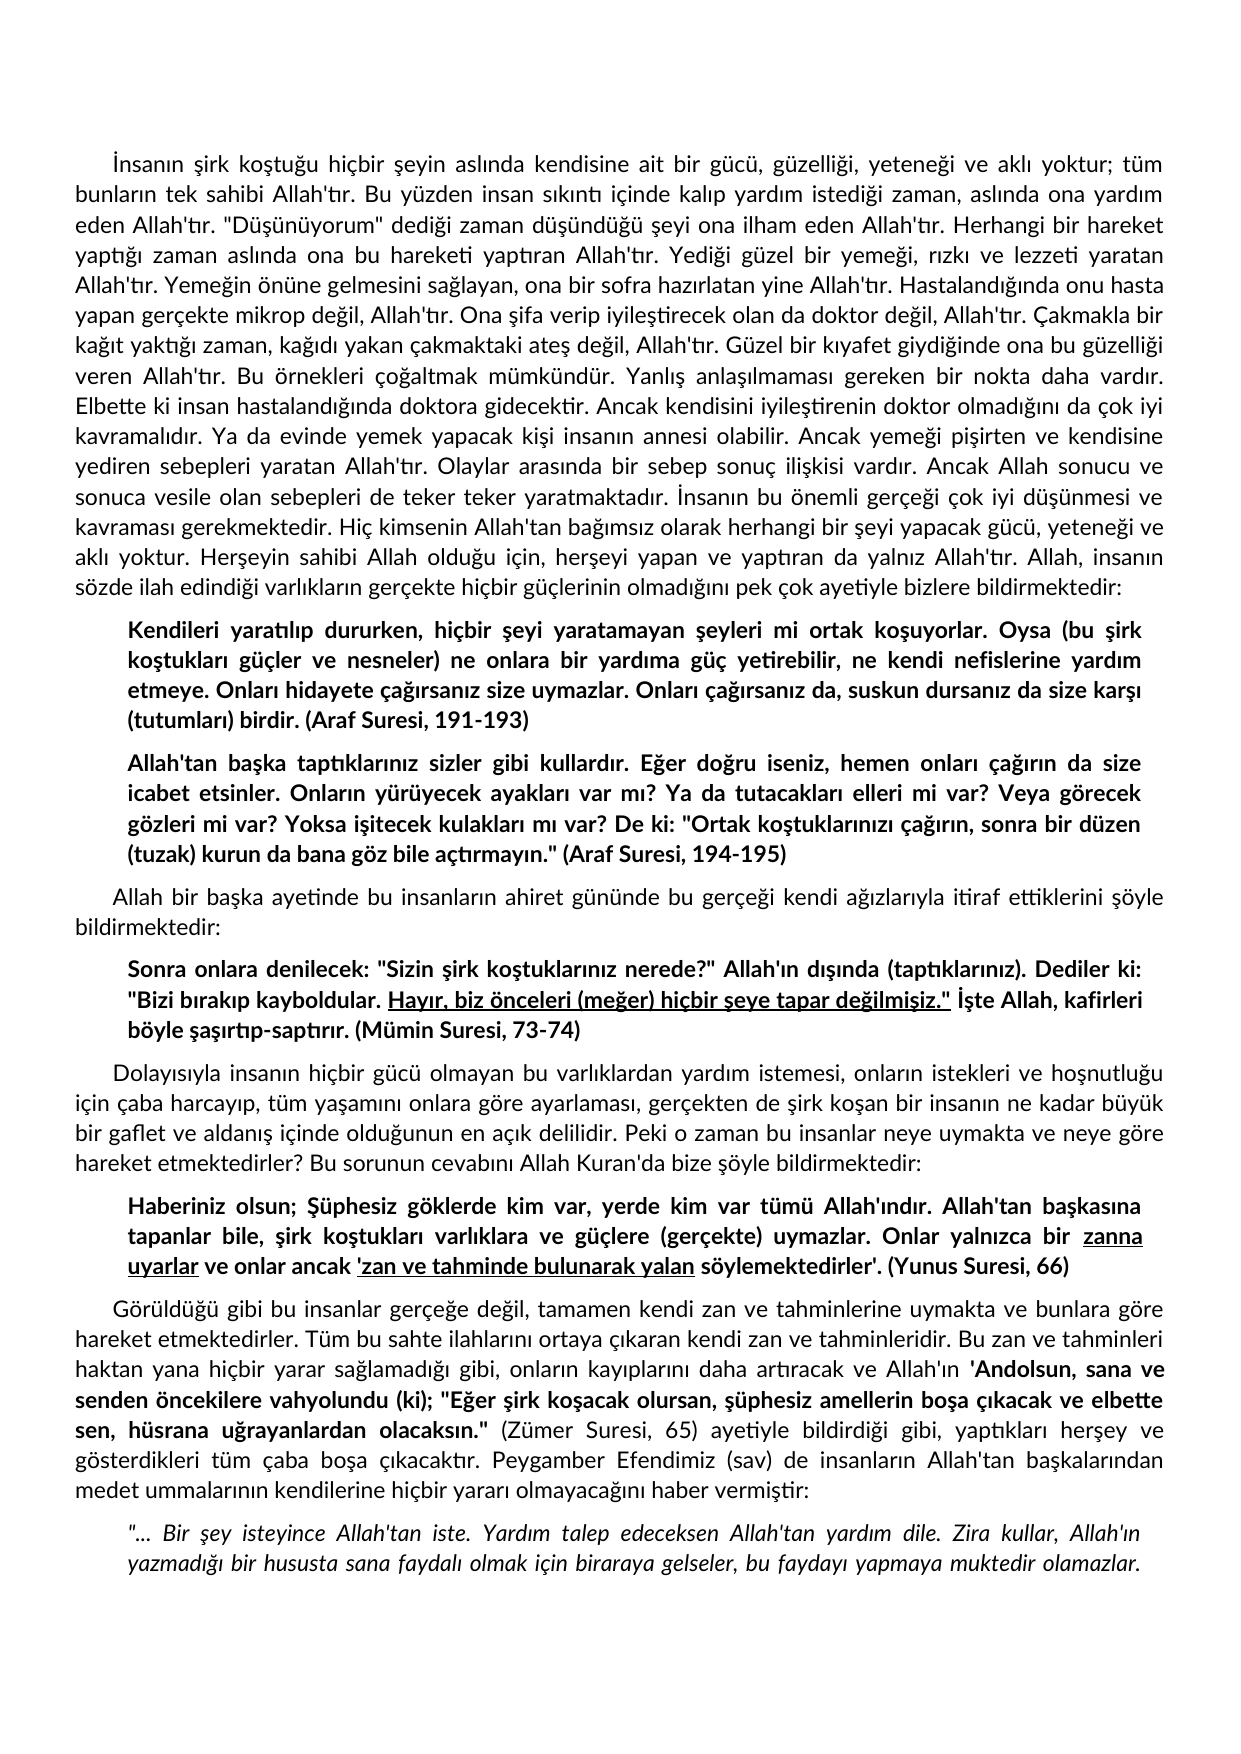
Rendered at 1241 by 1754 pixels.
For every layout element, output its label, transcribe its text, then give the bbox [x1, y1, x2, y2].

text Allah'tan başka taptıklarınız sizler gibi kullardır. Eğer doğru iseniz, hemen onları çağırın da size icabet etsinler. Onların yürüyecek ayakları var mı? Ya da tutacakları elleri mi var? Veya görecek gözleri mi var? Yoksa işitecek kulakları mı var? De ki: "Ortak koştuklarınızı çağırın, sonra bir düzen (tuzak) kurun da bana göz bile açtırmayın." (Araf Suresi, 194-195) [127, 749, 1143, 867]
text Allah bir başka ayetinde bu insanların ahiret gününde bu gerçeği kendi ağızlarıyla itiraf ettiklerini şöyle bildirmektedir: [75, 882, 1165, 940]
text Görüldüğü gibi bu insanlar gerçeğe değil, tamamen kendi zan ve tahminlerine uymakta ve bunlara göre hareket etmektedirler. Tüm bu sahte ilahlarını ortaya çıkaran kendi zan ve tahminleridir. Bu zan ve tahminleri haktan yana hiçbir yarar sağlamadığı gibi, onların kayıplarını daha artıracak ve Allah'ın 'Andolsun, sana ve senden öncekilere vahyolundu (ki); "Eğer şirk koşacak olursan, şüphesiz amellerin boşa çıkacak ve elbette sen, hüsrana uğrayanlardan olacaksın." (Zümer Suresi, 65) ayetiyle bildirdiği gibi, yaptıkları herşey ve gösterdikleri tüm çaba boşa çıkacaktır. Peygamber Efendimiz (sav) de insanların Allah'tan başkalarından medet ummalarının kendilerine hiçbir yararı olmayacağını haber vermiştir: [75, 1295, 1165, 1503]
text Sonra onlara denilecek: "Sizin şirk koştuklarınız nerede?" Allah'ın dışında (taptıklarınız). Dediler ki: "Bizi bırakıp kayboldular. Hayır, biz önceleri (meğer) hiçbir şeye tapar değilmişiz." İşte Allah, kafirleri böyle şaşırtıp-saptırır. (Mümin Suresi, 73-74) [127, 955, 1143, 1043]
text Kendileri yaratılıp dururken, hiçbir şeyi yaratamayan şeyleri mi ortak koşuyorlar. Oysa (bu şirk koştukları güçler ve nesneler) ne onlara bir yardıma güç yetirebilir, ne kendi nefislerine yardım etmeye. Onları hidayete çağırsanız size uymazlar. Onları çağırsanız da, suskun dursanız da size karşı (tutumları) birdir. (Araf Suresi, 191-193) [127, 616, 1143, 734]
text "... Bir şey isteyince Allah'tan iste. Yardım talep edeceksen Allah'tan yardım dile. Zira kullar, Allah'ın yazmadığı bir hususta sana faydalı olmak için biraraya gelseler, bu faydayı yapmaya muktedir olamazlar. [127, 1519, 1143, 1576]
text Dolayısıyla insanın hiçbir gücü olmayan bu varlıklardan yardım istemesi, onların istekleri ve hoşnutluğu için çaba harcayıp, tüm yaşamını onlara göre ayarlaması, gerçekten de şirk koşan bir insanın ne kadar büyük bir gaflet ve aldanış içinde olduğunun en açık delilidir. Peki o zaman bu insanlar neye uymakta ve neye göre hareket etmektedirler? Bu sorunun cevabını Allah Kuran'da bize şöyle bildirmektedir: [75, 1058, 1165, 1176]
text Haberiniz olsun; Şüphesiz göklerde kim var, yerde kim var tümü Allah'ındır. Allah'tan başkasına tapanlar bile, şirk koştukları varlıklara ve güçlere (gerçekte) uymazlar. Onlar yalnızca bir zanna uyarlar ve onlar ancak 'zan ve tahminde bulunarak yalan söylemektedirler'. (Yunus Suresi, 66) [127, 1192, 1143, 1279]
text İnsanın şirk koştuğu hiçbir şeyin aslında kendisine ait bir gücü, güzelliği, yeteneği ve aklı yoktur; tüm bunların tek sahibi Allah'tır. Bu yüzden insan sıkıntı içinde kalıp yardım istediği zaman, aslında ona yardım eden Allah'tır. "Düşünüyorum" dediği zaman düşündüğü şeyi ona ilham eden Allah'tır. Herhangi bir hareket yaptığı zaman aslında ona bu hareketi yaptıran Allah'tır. Yediği güzel bir yemeği, rızkı ve lezzeti yaratan Allah'tır. Yemeğin önüne gelmesini sağlayan, ona bir sofra hazırlatan yine Allah'tır. Hastalandığında onu hasta yapan gerçekte mikrop değil, Allah'tır. Ona şifa verip iyileştirecek olan da doktor değil, Allah'tır. Çakmakla bir kağıt yaktığı zaman, kağıdı yakan çakmaktaki ateş değil, Allah'tır. Güzel bir kıyafet giydiğinde ona bu güzelliği veren Allah'tır. Bu örnekleri çoğaltmak mümkündür. Yanlış anlaşılmaması gereken bir nokta daha vardır. Elbette ki insan hastalandığında doktora gidecektir. Ancak kendisini iyileştirenin doktor olmadığını da çok iyi kavramalıdır. Ya da evinde yemek yapacak kişi insanın annesi olabilir. Ancak yemeği pişirten ve kendisine yediren sebepleri yaratan Allah'tır. Olaylar arasında bir sebep sonuç ilişkisi vardır. Ancak Allah sonucu ve sonuca vesile olan sebepleri de teker teker yaratmaktadır. İnsanın bu önemli gerçeği çok iyi düşünmesi ve kavraması gerekmektedir. Hiç kimsenin Allah'tan bağımsız olarak herhangi bir şeyi yapacak gücü, yeteneği ve aklı yoktur. Herşeyin sahibi Allah olduğu için, herşeyi yapan ve yaptıran da yalnız Allah'tır. Allah, insanın sözde ilah edindiği varlıkların gerçekte hiçbir güçlerinin olmadığını pek çok ayetiyle bizlere bildirmektedir: [75, 150, 1165, 600]
